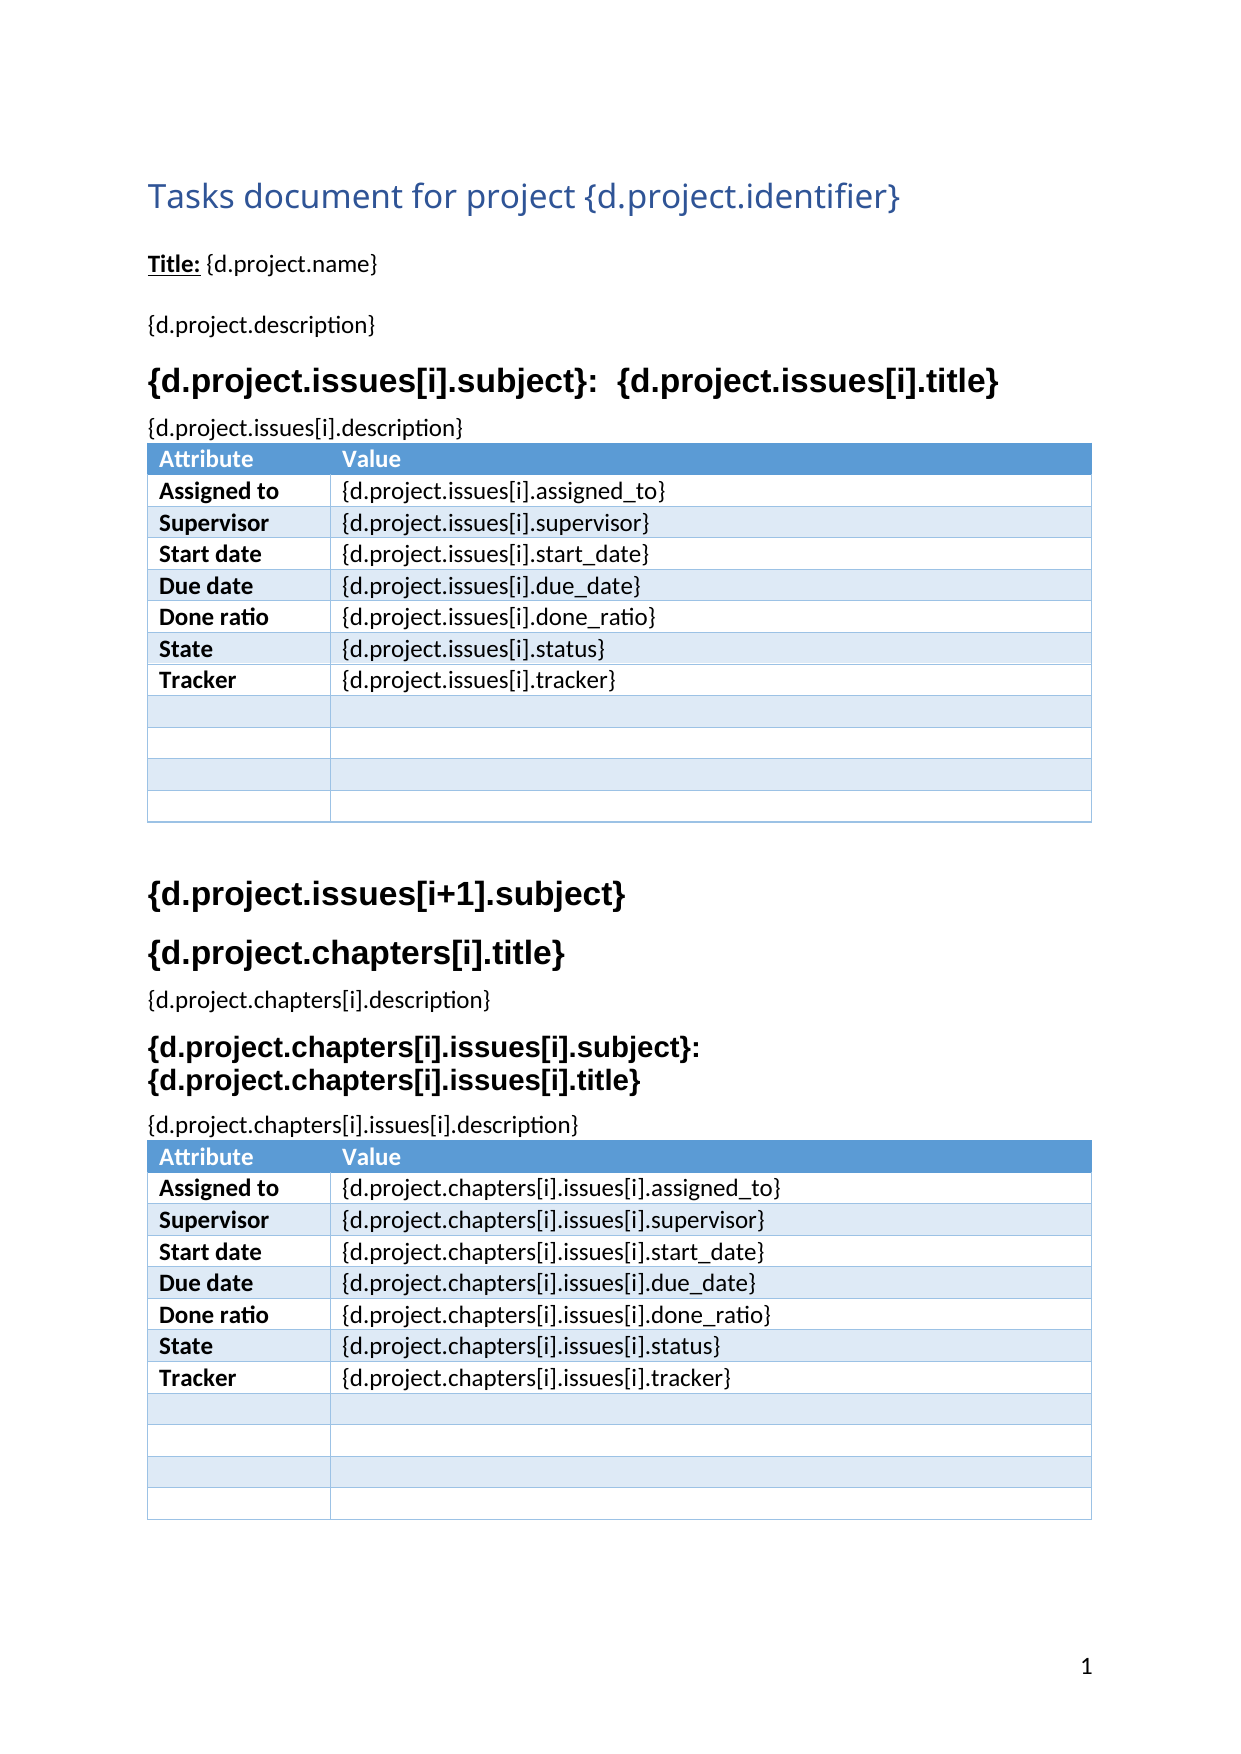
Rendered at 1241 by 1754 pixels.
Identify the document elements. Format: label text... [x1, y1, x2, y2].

subtitle {d.project.chapters[i].issues[i].subject}: {d.project.chapters[i].issues[i].title} [148, 1029, 1093, 1097]
table_cell {d.project.chapters[i].issues[i].tracker} [331, 1362, 1091, 1392]
table_cell [148, 1425, 330, 1456]
table_cell State [148, 633, 330, 663]
table_cell {d.project.issues[i].due_date} [331, 570, 1091, 600]
table_cell Done ratio [148, 601, 330, 632]
table_cell Start date [148, 1236, 330, 1266]
table_cell {d.project.issues[i].tracker} [331, 665, 1091, 695]
table_cell [148, 1457, 330, 1487]
table_header Attribute [148, 1141, 330, 1172]
table_cell {d.project.issues[i].supervisor} [331, 507, 1091, 537]
table_cell [148, 1394, 330, 1424]
subtitle {d.project.issues[i+1].subject} [148, 874, 1093, 912]
table_cell {d.project.chapters[i].issues[i].status} [331, 1330, 1091, 1361]
table_cell [331, 1394, 1091, 1424]
text {d.project.chapters[i].issues[i].description} [148, 1109, 1093, 1140]
table_cell {d.project.issues[i].start_date} [331, 538, 1091, 569]
table_cell [331, 791, 1091, 821]
table_cell State [148, 1330, 330, 1361]
subtitle Tasks document for project {d.project.identifier} [148, 173, 1093, 218]
table_cell Due date [148, 1267, 330, 1298]
table_cell Tracker [148, 1362, 330, 1392]
table_cell Assigned to [148, 475, 330, 506]
table_cell {d.project.chapters[i].issues[i].done_ratio} [331, 1299, 1091, 1329]
table_cell Done ratio [148, 1299, 330, 1329]
table_cell [331, 1488, 1091, 1519]
table_cell [148, 728, 330, 758]
text {d.project.chapters[i].description} [148, 984, 1093, 1015]
table_cell Assigned to [148, 1173, 330, 1203]
text {d.project.issues[i].description} [148, 412, 1093, 443]
table_cell Start date [148, 538, 330, 569]
table_cell {d.project.issues[i].done_ratio} [331, 601, 1091, 632]
table_cell [148, 791, 330, 821]
table_cell {d.project.chapters[i].issues[i].assigned_to} [331, 1173, 1091, 1203]
table_cell [148, 1488, 330, 1519]
table_cell [331, 696, 1091, 727]
table_cell {d.project.chapters[i].issues[i].supervisor} [331, 1204, 1091, 1235]
subtitle {d.project.chapters[i].title} [148, 933, 1093, 972]
table_header Value [331, 1141, 1091, 1172]
table_cell [331, 1425, 1091, 1456]
table_cell Due date [148, 570, 330, 600]
table_cell {d.project.chapters[i].issues[i].due_date} [331, 1267, 1091, 1298]
table_header Value [331, 444, 1091, 474]
table_cell [148, 696, 330, 727]
table_header Attribute [148, 444, 330, 474]
table_cell {d.project.issues[i].status} [331, 633, 1091, 663]
table_cell {d.project.issues[i].assigned_to} [331, 475, 1091, 506]
table_cell [331, 759, 1091, 790]
table_cell Supervisor [148, 1204, 330, 1235]
text {d.project.description} [148, 309, 1093, 340]
table_cell [331, 1457, 1091, 1487]
table_cell Tracker [148, 665, 330, 695]
table_cell [331, 728, 1091, 758]
subtitle {d.project.issues[i].subject}: {d.project.issues[i].title} [148, 361, 1093, 399]
text Title: {d.project.name} [148, 248, 1093, 279]
table_cell [148, 759, 330, 790]
table_cell Supervisor [148, 507, 330, 537]
table_cell {d.project.chapters[i].issues[i].start_date} [331, 1236, 1091, 1266]
